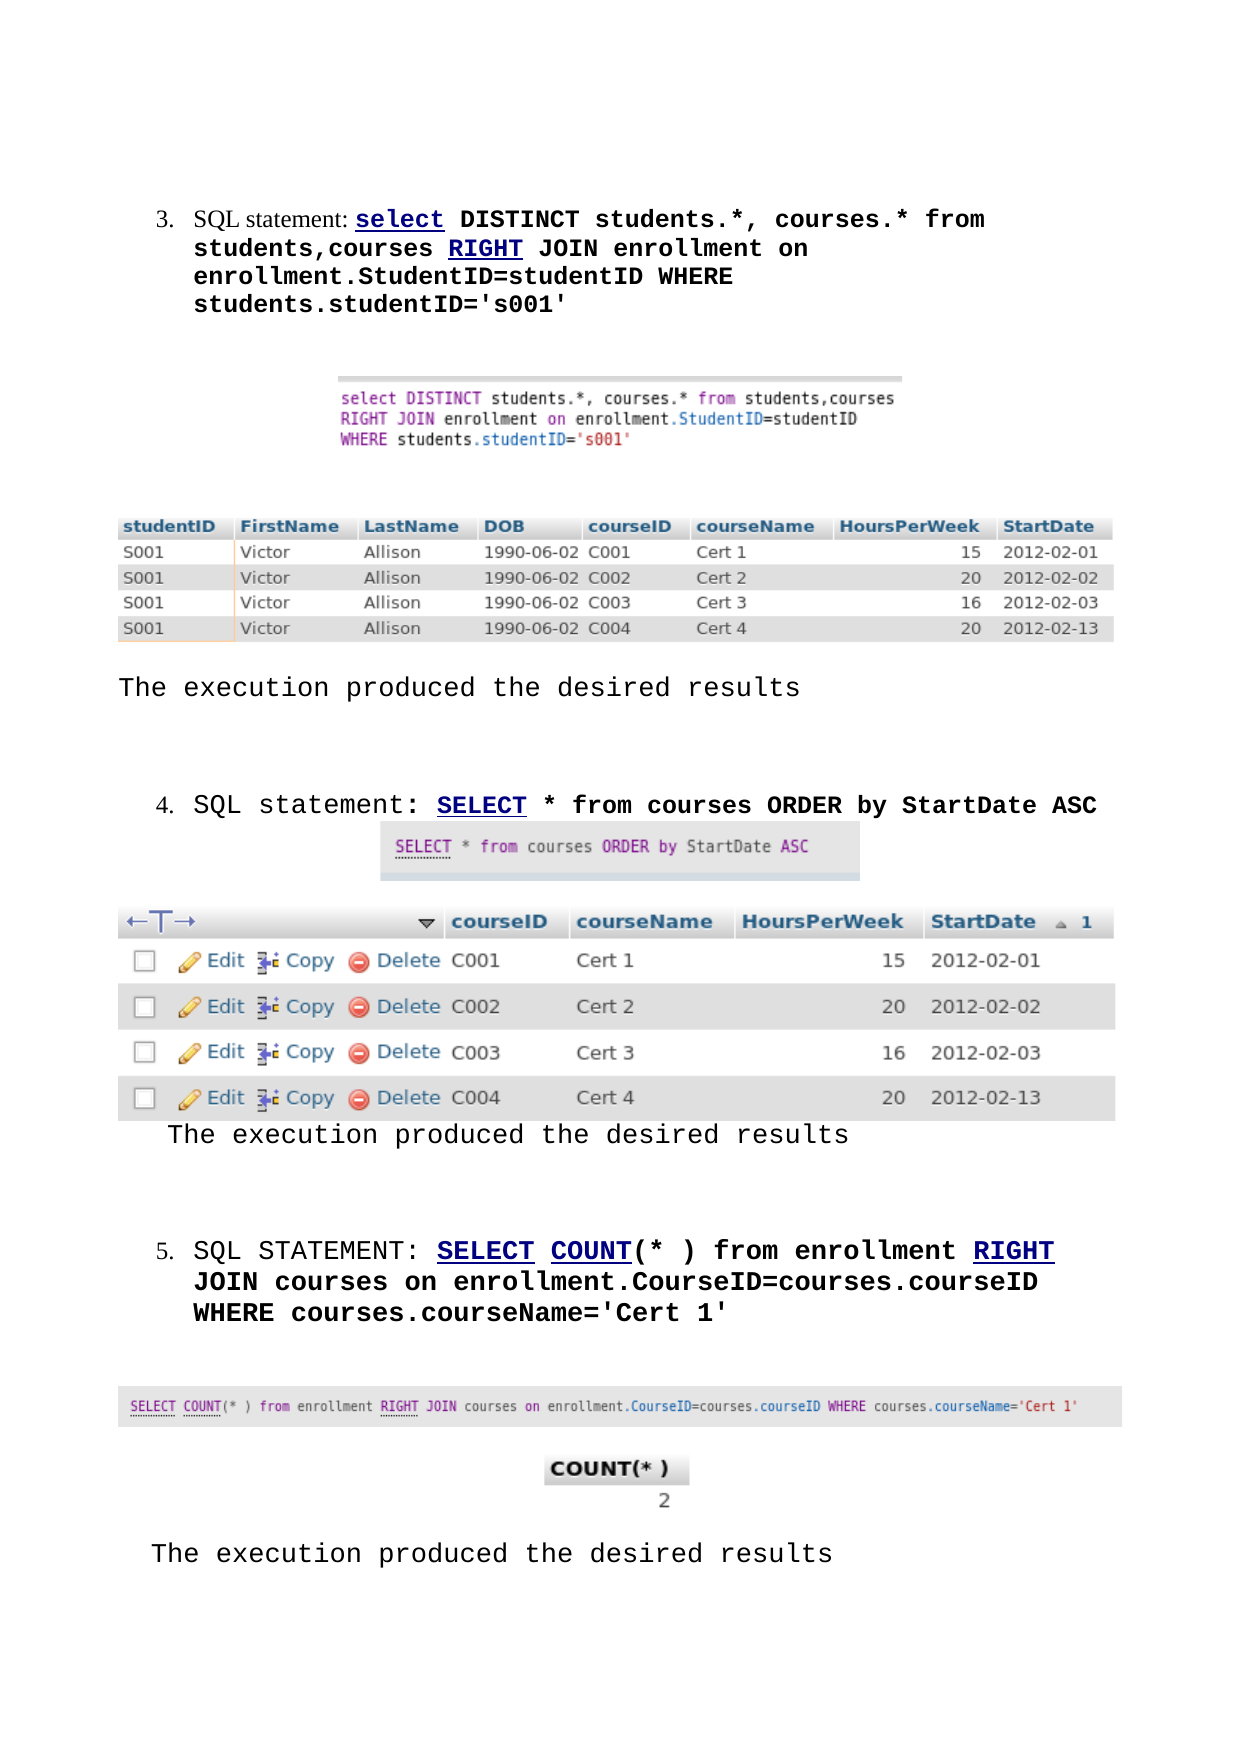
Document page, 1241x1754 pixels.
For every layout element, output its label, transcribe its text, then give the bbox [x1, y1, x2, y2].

picture [118, 906, 1123, 1121]
picture [118, 518, 1123, 646]
picture [118, 1386, 1123, 1427]
picture [338, 376, 903, 466]
list SQL STATEMENT: SELECT COUNT(* ) from enrollment RIGHT JOIN courses on enrollment.CourseID=courses.courseID WHERE courses.courseName='Cert 1' [156, 1236, 1122, 1329]
picture [544, 1454, 696, 1517]
list SQL statement: select DISTINCT students.*, courses.* from students,courses RIGHT JOIN enrollment on enrollment.StudentID=studentID WHERE students.studentID='s001' [156, 204, 1122, 320]
text The execution produced the desired results [118, 1121, 1122, 1151]
picture [380, 821, 860, 881]
text The execution produced the desired results [118, 1539, 1122, 1570]
list SQL statement: SELECT * from courses ORDER by StartDate ASC [156, 790, 1122, 821]
text The execution produced the desired results [118, 674, 1122, 705]
